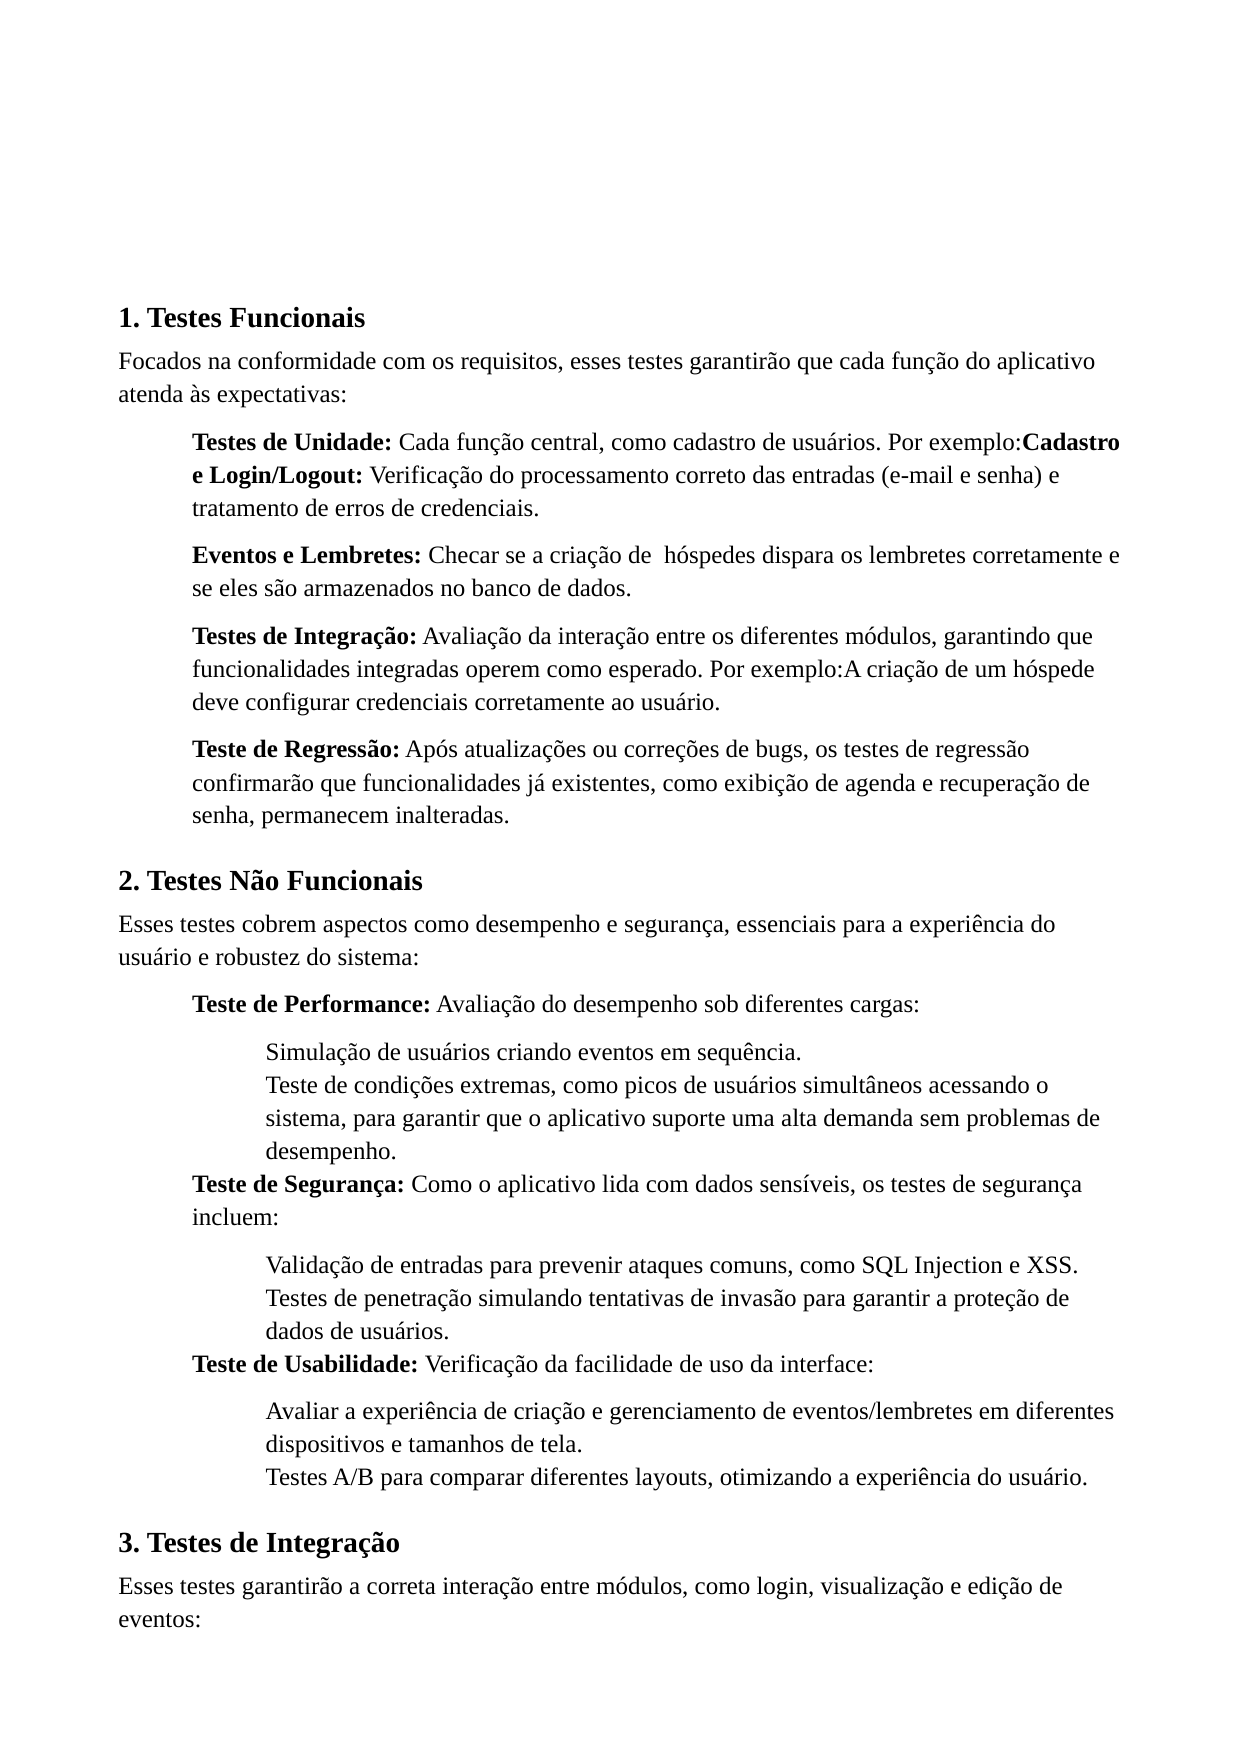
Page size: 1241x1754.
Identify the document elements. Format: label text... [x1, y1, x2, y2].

list Validação de entradas para prevenir ataques comuns, como SQL Injection e XSS. [236, 1250, 1122, 1278]
list Testes de Unidade: Cada função central, como cadastro de usuários. Por exemplo:Cadastro e Login/Logout: Verificação do processamento correto das entradas (e-mail e senha) e tratamento de erros de credenciais. [162, 427, 1122, 521]
list Teste de Usabilidade: Verificação da facilidade de uso da interface: [162, 1349, 1122, 1378]
list Eventos e Lembretes: Checar se a criação de hóspedes dispara os lembretes corretamente e se eles são armazenados no banco de dados. [162, 540, 1122, 602]
list Testes de Integração: Avaliação da interação entre os diferentes módulos, garantindo que funcionalidades integradas operem como esperado. Por exemplo:A criação de um hóspede deve configurar credenciais corretamente ao usuário. [162, 621, 1122, 716]
list Teste de Regressão: Após atualizações ou correções de bugs, os testes de regressão confirmarão que funcionalidades já existentes, como exibição de agenda e recuperação de senha, permanecem inalteradas. [162, 734, 1122, 829]
list Teste de Segurança: Como o aplicativo lida com dados sensíveis, os testes de segurança incluem: [162, 1169, 1122, 1231]
list Avaliar a experiência de criação e gerenciamento de eventos/lembretes em diferentes dispositivos e tamanhos de tela. [236, 1396, 1122, 1458]
list Teste de condições extremas, como picos de usuários simultâneos acessando o sistema, para garantir que o aplicativo suporte uma alta demanda sem problemas de desempenho. [236, 1070, 1122, 1165]
text Focados na conformidade com os requisitos, esses testes garantirão que cada função do aplicativo atenda às expectativas: [118, 346, 1122, 408]
text Esses testes cobrem aspectos como desempenho e segurança, essenciais para a experiência do usuário e robustez do sistema: [118, 909, 1122, 971]
subtitle 3. Testes de Integração [118, 1525, 1122, 1558]
list Simulação de usuários criando eventos em sequência. [236, 1037, 1122, 1066]
list Teste de Performance: Avaliação do desempenho sob diferentes cargas: [162, 989, 1122, 1018]
list Testes A/B para comparar diferentes layouts, otimizando a experiência do usuário. [236, 1462, 1122, 1491]
subtitle 2. Testes Não Funcionais [118, 863, 1122, 896]
text Esses testes garantirão a correta interação entre módulos, como login, visualização e edição de eventos: [118, 1571, 1122, 1632]
subtitle 1. Testes Funcionais [118, 300, 1122, 333]
list Testes de penetração simulando tentativas de invasão para garantir a proteção de dados de usuários. [236, 1283, 1122, 1344]
